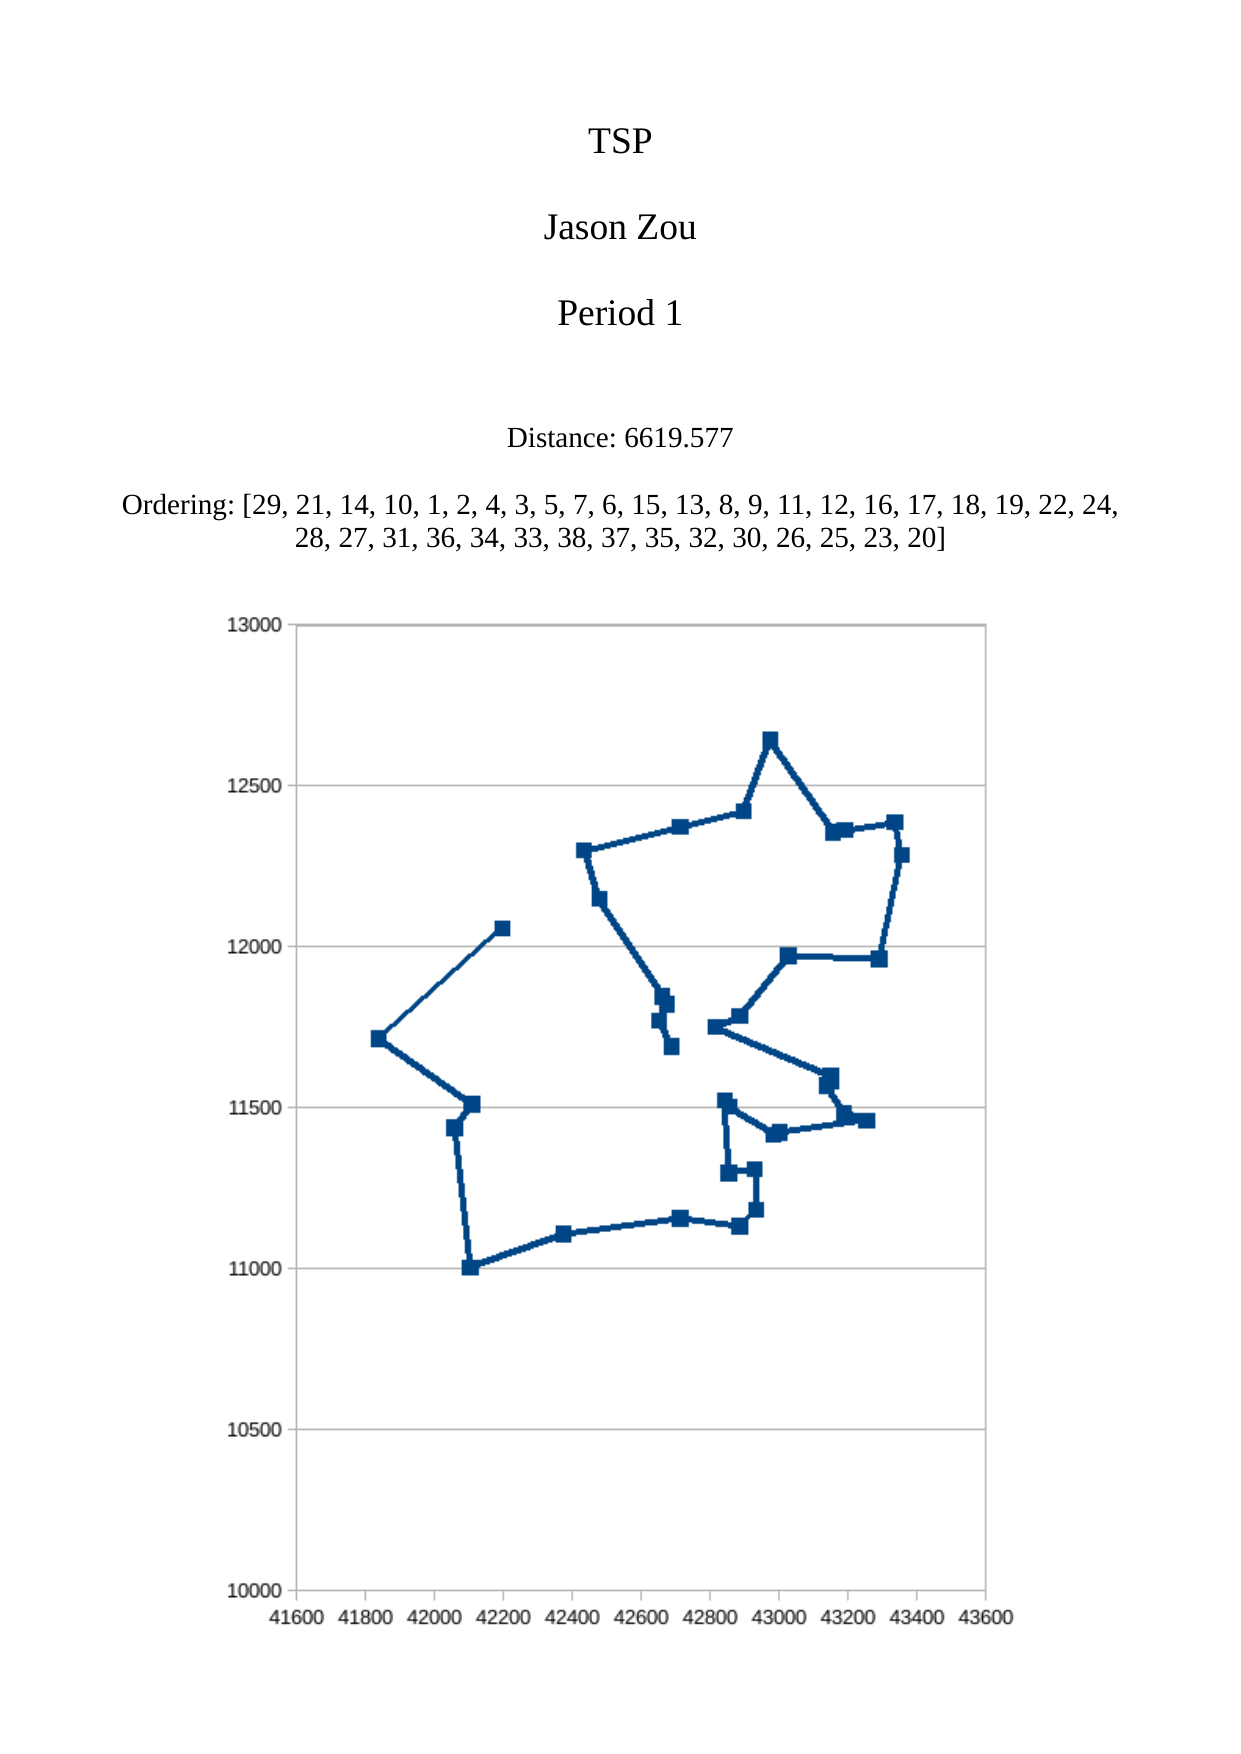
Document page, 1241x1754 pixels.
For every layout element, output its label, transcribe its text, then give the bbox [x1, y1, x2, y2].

text TSP [118, 118, 1122, 161]
text Ordering: [29, 21, 14, 10, 1, 2, 4, 3, 5, 7, 6, 15, 13, 8, 9, 11, 12, 16, 17, 18, 19, 22, 24, 28, 27, 31, 36, 34, 33, 38, 37, 35, 32, 30, 26, 25, 23, 20] [118, 487, 1122, 554]
text Period 1 [118, 291, 1122, 334]
text Jason Zou [118, 204, 1122, 247]
picture [227, 613, 1015, 1629]
text Distance: 6619.577 [118, 420, 1122, 453]
